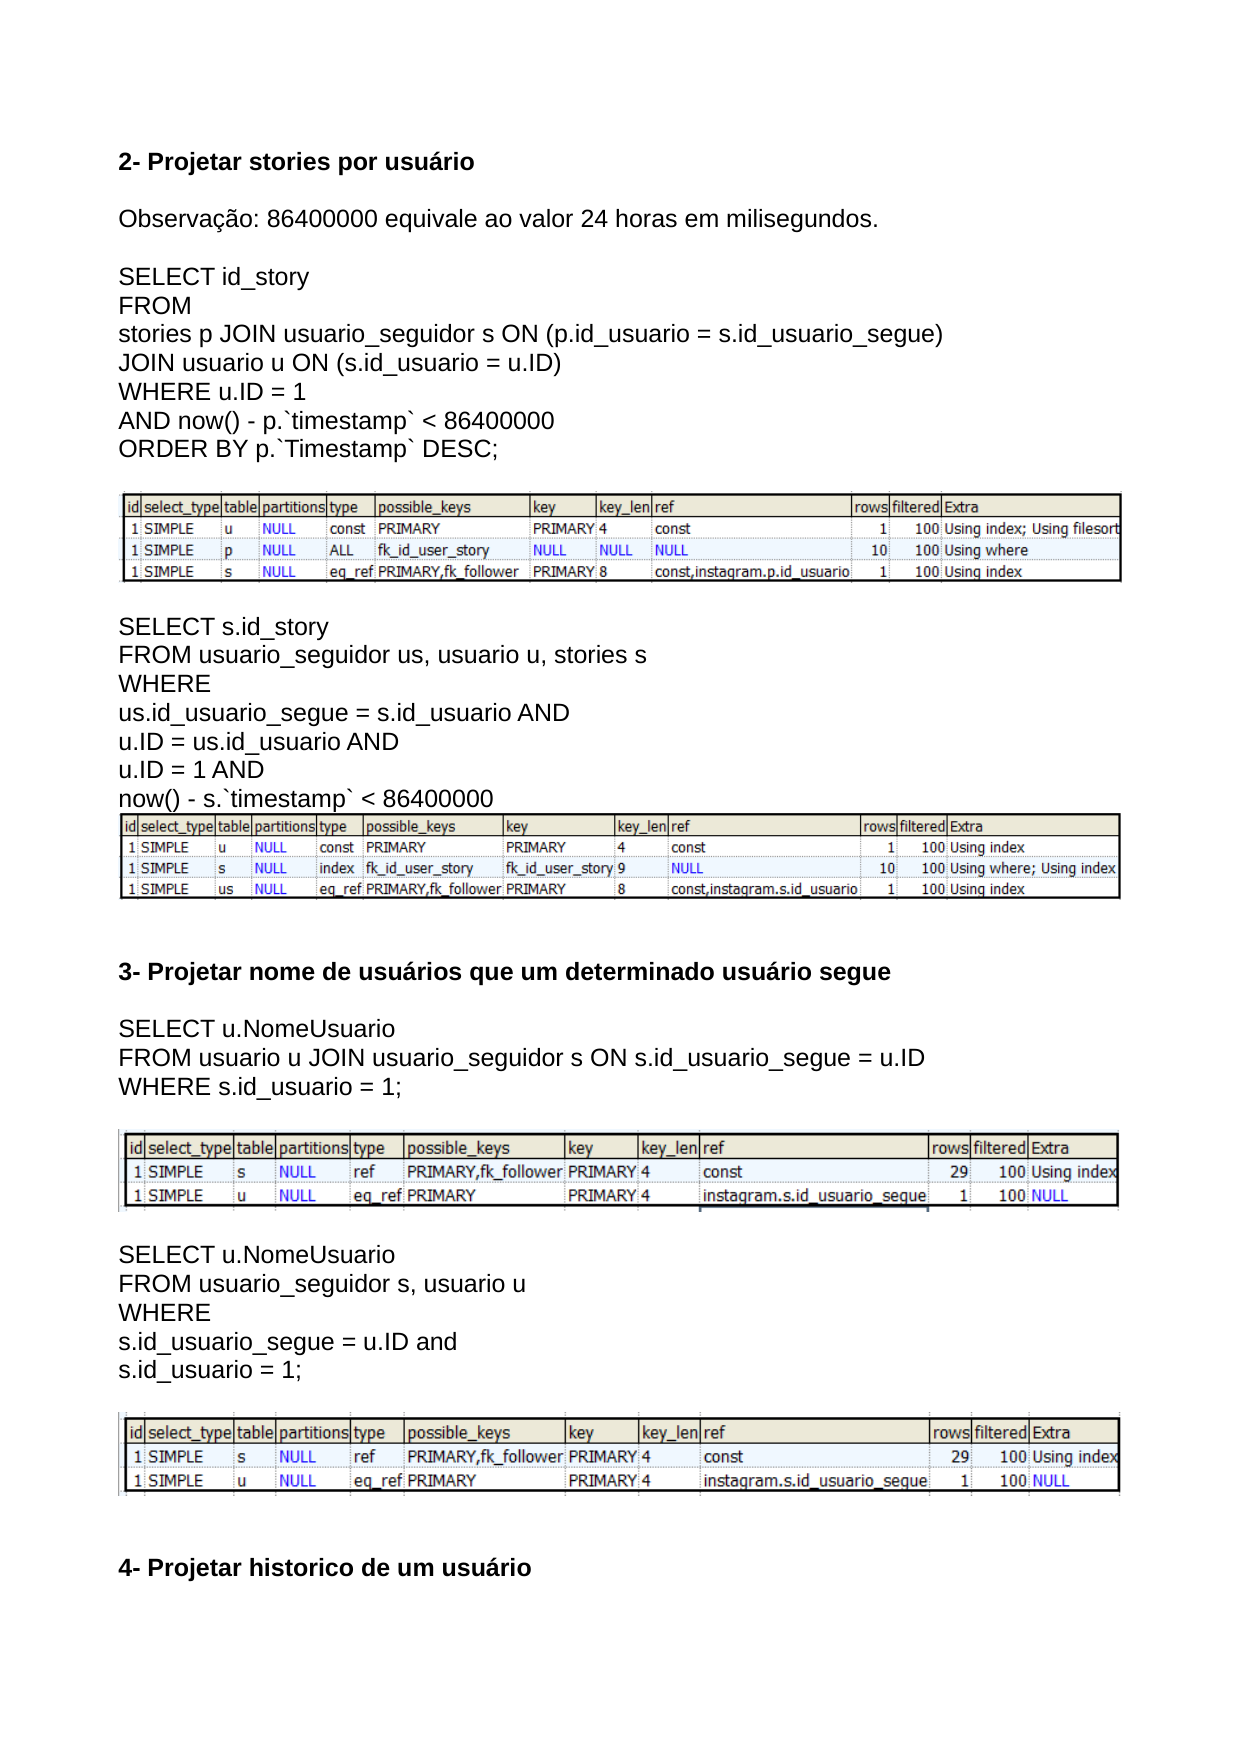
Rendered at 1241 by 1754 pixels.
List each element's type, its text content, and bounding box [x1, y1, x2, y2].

text WHERE [118, 1298, 1122, 1326]
text FROM usuario_seguidor s, usuario u [118, 1269, 1122, 1298]
text us.id_usuario_segue = s.id_usuario AND [118, 698, 1122, 727]
text FROM usuario u JOIN usuario_seguidor s ON s.id_usuario_segue = u.ID [118, 1043, 1122, 1072]
text AND now() - p.`timestamp` < 86400000 [118, 406, 1122, 434]
text u.ID = us.id_usuario AND [118, 727, 1122, 755]
text FROM [118, 291, 1122, 319]
text WHERE u.ID = 1 [118, 377, 1122, 406]
text SELECT u.NomeUsuario [118, 1240, 1122, 1269]
text WHERE [118, 669, 1122, 698]
text WHERE s.id_usuario = 1; [118, 1072, 1122, 1100]
text ORDER BY p.`Timestamp` DESC; [118, 434, 1122, 463]
text SELECT s.id_story [118, 612, 1122, 640]
text 4- Projetar historico de um usuário [118, 1553, 1122, 1581]
text s.id_usuario = 1; [118, 1355, 1122, 1384]
text stories p JOIN usuario_seguidor s ON (p.id_usuario = s.id_usuario_segue) [118, 319, 1122, 348]
text u.ID = 1 AND [118, 755, 1122, 784]
text Observação: 86400000 equivale ao valor 24 horas em milisegundos. [118, 204, 1122, 233]
text SELECT u.NomeUsuario [118, 1014, 1122, 1043]
text JOIN usuario u ON (s.id_usuario = u.ID) [118, 348, 1122, 377]
text 2- Projetar stories por usuário [118, 147, 1122, 176]
text s.id_usuario_segue = u.ID and [118, 1326, 1122, 1355]
text FROM usuario_seguidor us, usuario u, stories s [118, 640, 1122, 669]
text 3- Projetar nome de usuários que um determinado usuário segue [118, 957, 1122, 985]
text now() - s.`timestamp` < 86400000 [118, 784, 1122, 812]
text SELECT id_story [118, 262, 1122, 291]
